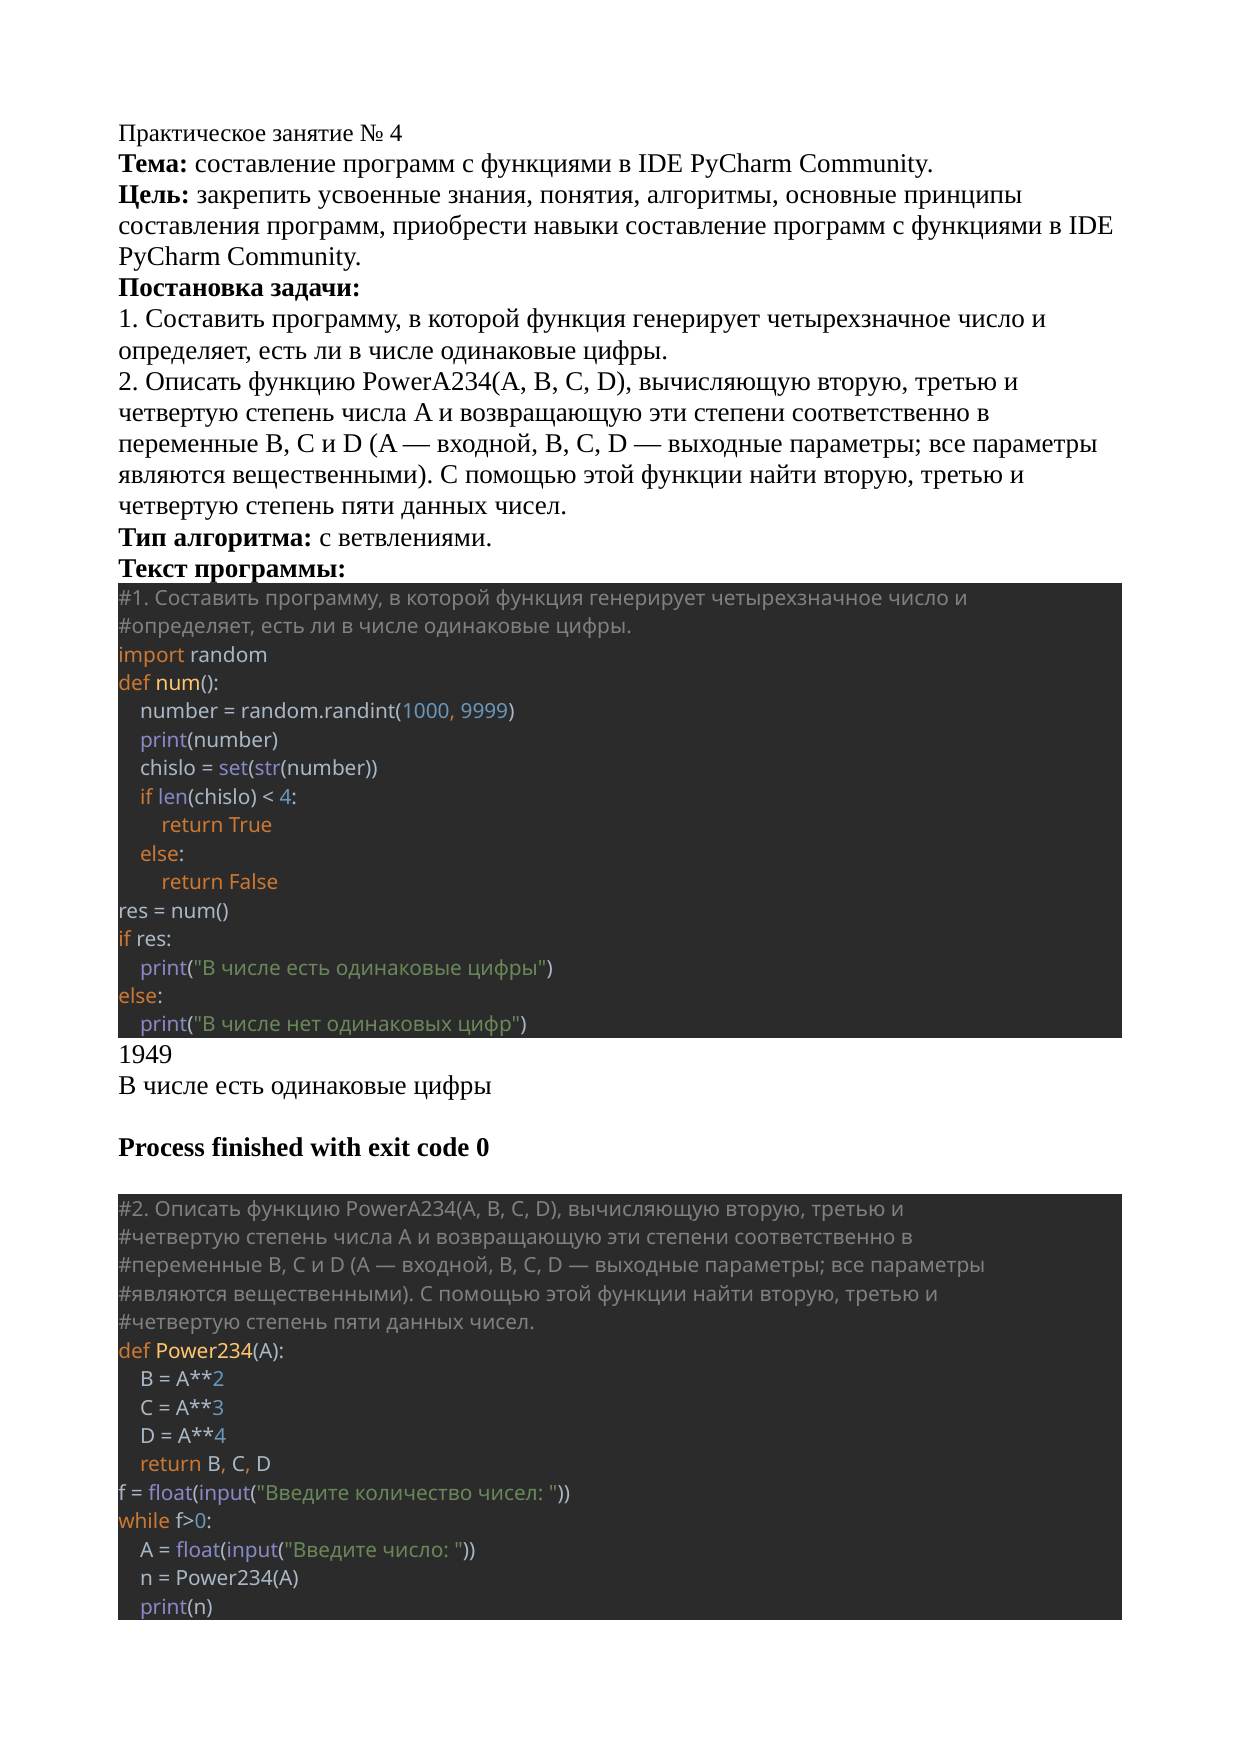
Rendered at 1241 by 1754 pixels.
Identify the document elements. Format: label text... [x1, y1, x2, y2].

text #1. Составить программу, в которой функция генерирует четырехзначное число и #определяет, есть ли в числе одинаковые цифры. import random def num(): number = random.randint(1000, 9999) print(number) chislo = set(str(number)) if len(chislo) < 4: return True else: return False res = num() if res: print("В числе есть одинаковые цифры") else: print("В числе нет одинаковых цифр") [118, 583, 1122, 1038]
text В числе есть одинаковые цифры [118, 1069, 1122, 1100]
text Process finished with exit code 0 [118, 1131, 1122, 1162]
text Цель: закрепить усвоенные знания, понятия, алгоритмы, основные принципы составления программ, приобрести навыки составление программ с функциями в IDE PyCharm Community. [118, 178, 1122, 271]
text #2. Описать функцию PowerA234(A, B, C, D), вычисляющую вторую, третью и #четвертую степень числа A и возвращающую эти степени соответственно в #переменные B, C и D (A — входной, B, C, D — выходные параметры; все параметры #являются вещественными). С помощью этой функции найти вторую, третью и #четвертую степень пяти данных чисел. def Power234(A): B = A**2 C = A**3 D = A**4 return B, C, D f = float(input("Введите количество чисел: ")) while f>0: A = float(input("Введите число: ")) n = Power234(A) print(n) [118, 1194, 1122, 1620]
text Тема: составление программ с функциями в IDE PyCharm Community. [118, 147, 1122, 178]
text 2. Описать функцию PowerA234(A, B, C, D), вычисляющую вторую, третью и четвертую степень числа A и возвращающую эти степени соответственно в переменные B, C и D (A — входной, B, C, D — выходные параметры; все параметры являются вещественными). С помощью этой функции найти вторую, третью и четвертую степень пяти данных чисел. [118, 365, 1122, 521]
text Текст программы: [118, 552, 1122, 583]
text 1949 [118, 1038, 1122, 1069]
text Постановка задачи: [118, 271, 1122, 303]
text Тип алгоритма: с ветвлениями. [118, 521, 1122, 552]
text 1. Составить программу, в которой функция генерирует четырехзначное число и определяет, есть ли в числе одинаковые цифры. [118, 303, 1122, 365]
text Практическое занятие № 4 [118, 118, 1122, 147]
